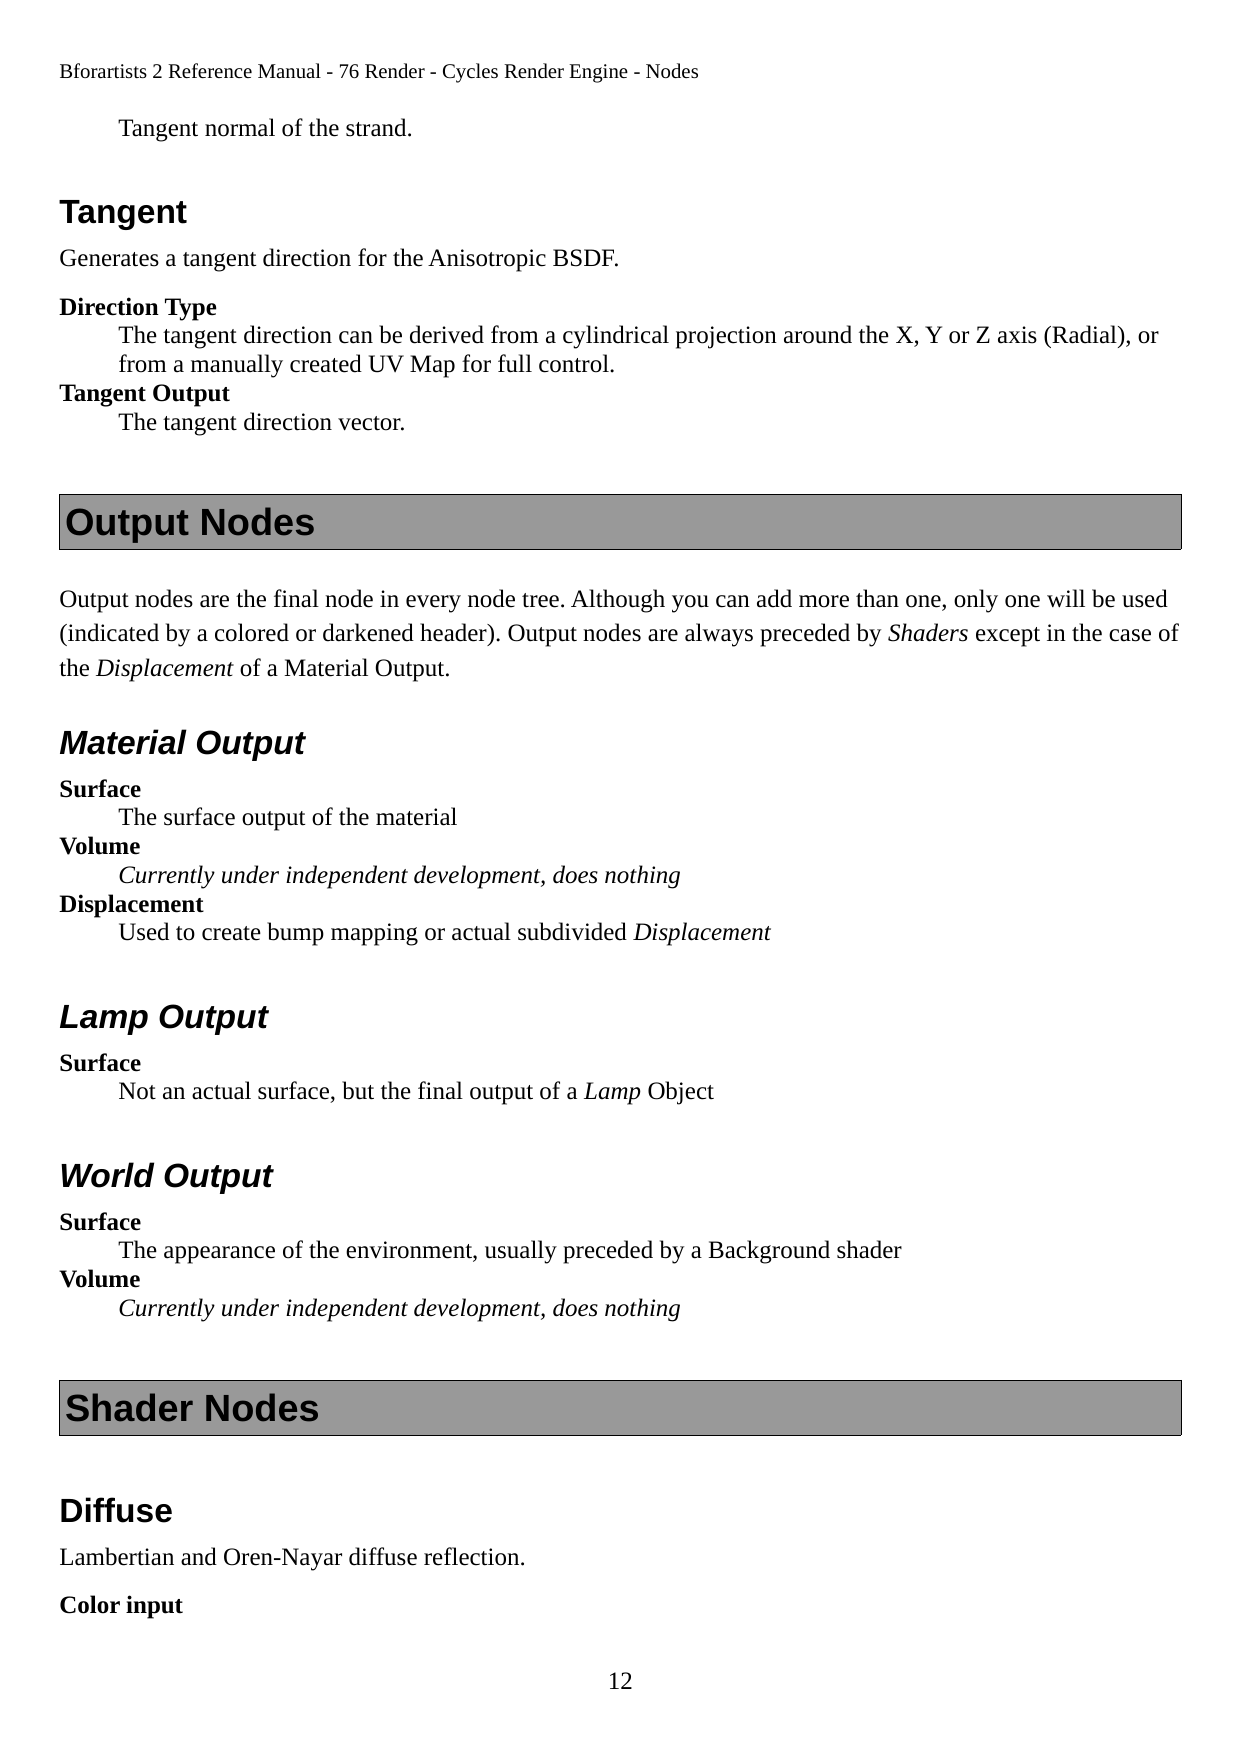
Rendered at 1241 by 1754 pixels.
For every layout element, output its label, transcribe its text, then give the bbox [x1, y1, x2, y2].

subtitle Volume [59, 831, 1181, 860]
subtitle Diffuse [59, 1490, 1181, 1529]
list The tangent direction vector. [118, 407, 1181, 436]
subtitle Material Output [59, 722, 1181, 761]
list The tangent direction can be derived from a cylindrical projection around the X, Y or Z axis (Radial), or from a manually created UV Map for full control. [118, 321, 1181, 378]
subtitle Surface [59, 774, 1181, 802]
subtitle Tangent [59, 192, 1181, 230]
list Tangent normal of the strand. [118, 113, 1181, 141]
subtitle Volume [59, 1264, 1181, 1293]
subtitle Surface [59, 1048, 1181, 1076]
subtitle Lamp Output [59, 996, 1181, 1035]
table_header Output Nodes [60, 495, 1181, 549]
subtitle Tangent Output [59, 378, 1181, 407]
list Currently under independent development, does nothing [118, 860, 1181, 889]
subtitle Direction Type [59, 292, 1181, 321]
list Currently under independent development, does nothing [118, 1293, 1181, 1322]
subtitle World Output [59, 1155, 1181, 1194]
list Not an actual surface, but the final output of a Lamp Object [118, 1076, 1181, 1105]
subtitle Surface [59, 1207, 1181, 1235]
text Generates a tangent direction for the Anisotropic BSDF. [59, 243, 1181, 272]
list The surface output of the material [118, 802, 1181, 831]
list Used to create bump mapping or actual subdivided Displacement [118, 917, 1181, 946]
subtitle Displacement [59, 889, 1181, 917]
list The appearance of the environment, usually preceded by a Background shader [118, 1235, 1181, 1264]
table_header Shader Nodes [60, 1381, 1181, 1435]
text Output nodes are the final node in every node tree. Although you can add more than one, only one will be used (indicated by a colored or darkened header). Output nodes are always preceded by Shaders except in the case of the Displacement of a Material Output. [59, 584, 1181, 681]
text Lambertian and Oren-Nayar diffuse reflection. [59, 1542, 1181, 1570]
subtitle Color input [59, 1591, 1181, 1619]
